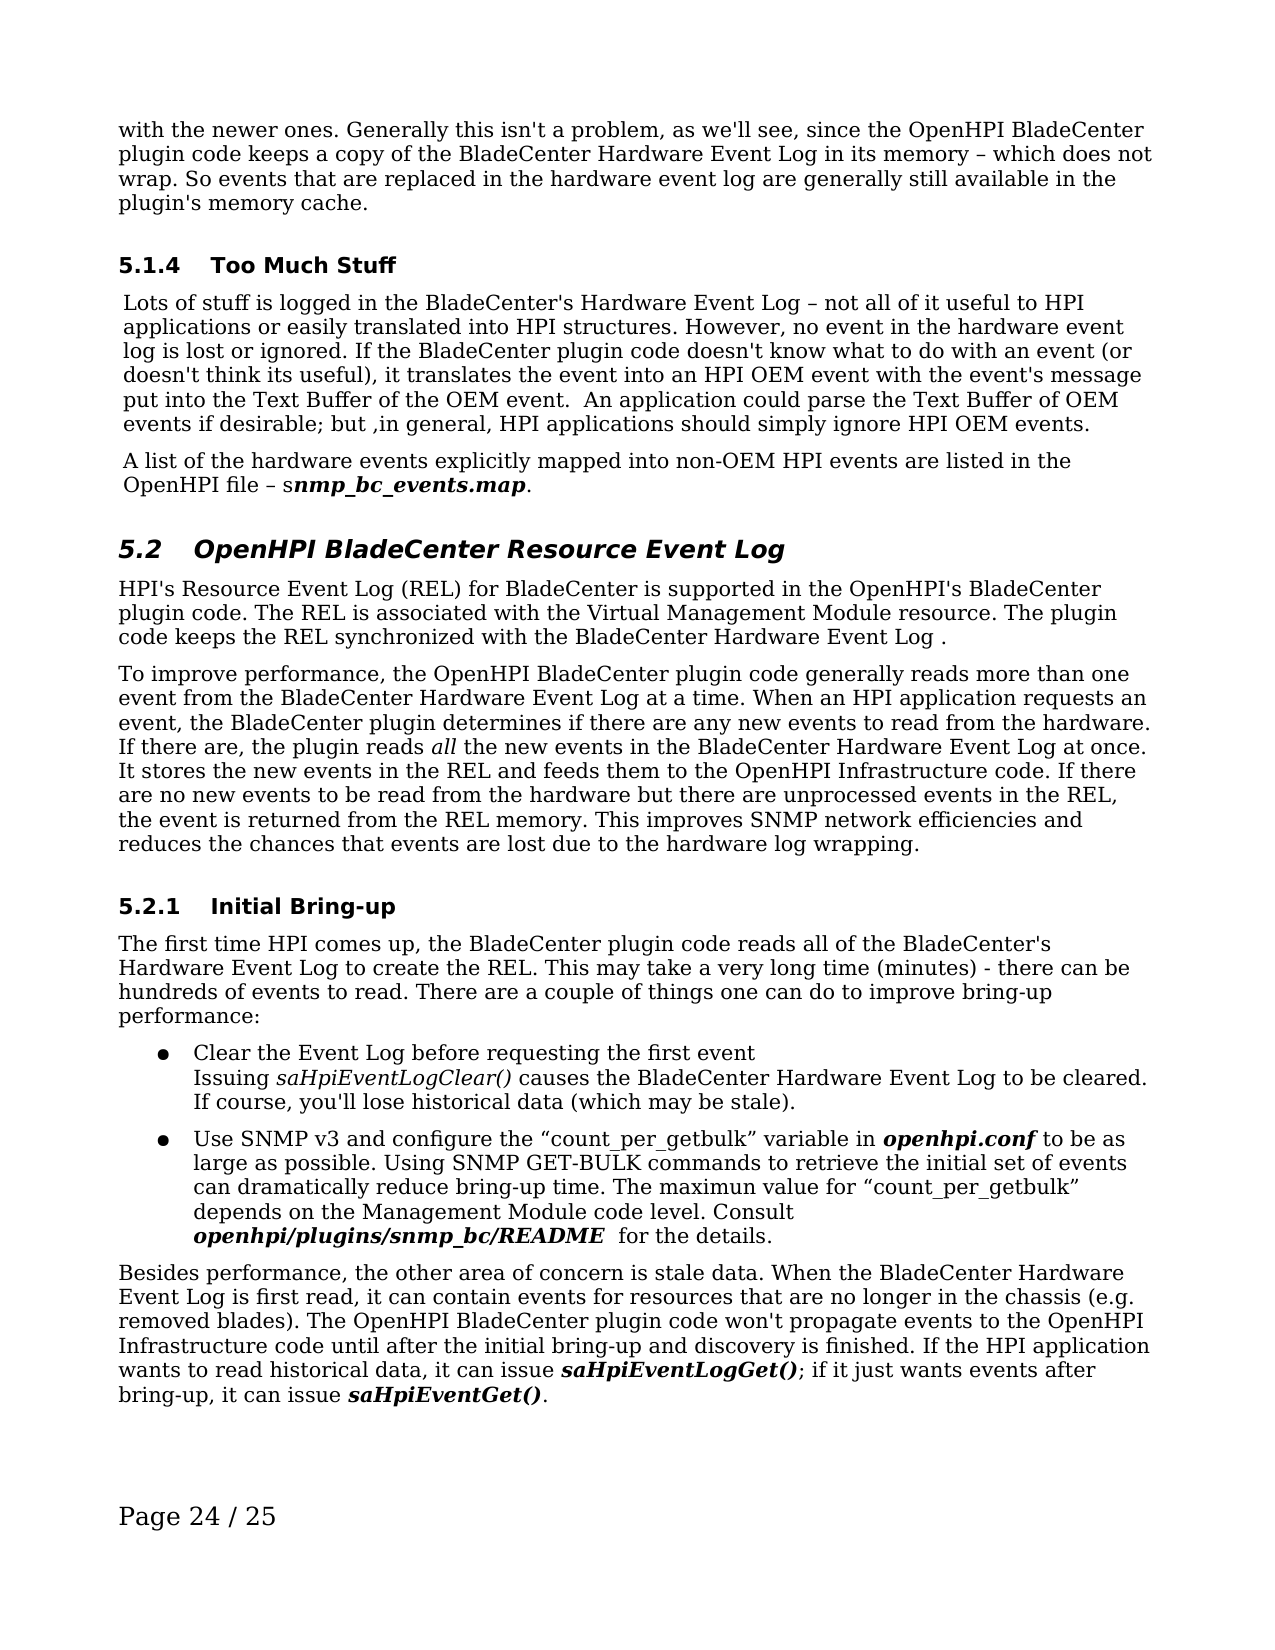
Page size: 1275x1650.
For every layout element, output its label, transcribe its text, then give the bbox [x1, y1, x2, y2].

text The first time HPI comes up, the BladeCenter plugin code reads all of the BladeCenter's Hardware Event Log to create the REL. This may take a very long time (minutes) - there can be hundreds of events to read. There are a couple of things one can do to improve bring-up performance: [118, 932, 1157, 1029]
list Clear the Event Log before requesting the first event Issuing saHpiEventLogClear() causes the BladeCenter Hardware Event Log to be cleared. If course, you'll lose historical data (which may be stale). [156, 1041, 1157, 1114]
list Use SNMP v3 and configure the “count_per_getbulk” variable in openhpi.conf to be as large as possible. Using SNMP GET-BULK commands to retrieve the initial set of events can dramatically reduce bring-up time. The maximun value for “count_per_getbulk” depends on the Management Module code level. Consult openhpi/plugins/snmp_bc/README for the details. [156, 1127, 1157, 1248]
text Besides performance, the other area of concern is stale data. When the BladeCenter Hardware Event Log is first read, it can contain events for resources that are no longer in the chassis (e.g. removed blades). The OpenHPI BladeCenter plugin code won't propagate events to the OpenHPI Infrastructure code until after the initial bring-up and discovery is finished. If the HPI application wants to read historical data, it can issue saHpiEventLogGet(); if it just wants events after bring-up, it can issue saHpiEventGet(). [118, 1261, 1157, 1407]
text with the newer ones. Generally this isn't a problem, as we'll see, since the OpenHPI BladeCenter plugin code keeps a copy of the BladeCenter Hardware Event Log in its memory – which does not wrap. So events that are replaced in the hardware event log are generally still available in the plugin's memory cache. [118, 118, 1157, 215]
text Lots of stuff is logged in the BladeCenter's Hardware Event Log – not all of it useful to HPI applications or easily translated into HPI structures. However, no event in the hardware event log is lost or ignored. If the BladeCenter plugin code doesn't know what to do with an event (or doesn't think its useful), it translates the event into an HPI OEM event with the event's message put into the Text Buffer of the OEM event. An application could parse the Text Buffer of OEM events if desirable; but ,in general, HPI applications should simply ignore HPI OEM events. [123, 291, 1157, 436]
subtitle Too Much Stuff [118, 253, 1157, 278]
subtitle Initial Bring-up [118, 894, 1157, 919]
text A list of the hardware events explicitly mapped into non-OEM HPI events are listed in the OpenHPI file – snmp_bc_events.map. [123, 449, 1157, 498]
subtitle OpenHPI BladeCenter Resource Event Log [118, 535, 1157, 564]
text HPI's Resource Event Log (REL) for BladeCenter is supported in the OpenHPI's BladeCenter plugin code. The REL is associated with the Virtual Management Module resource. The plugin code keeps the REL synchronized with the BladeCenter Hardware Event Log . [118, 577, 1157, 649]
text To improve performance, the OpenHPI BladeCenter plugin code generally reads more than one event from the BladeCenter Hardware Event Log at a time. When an HPI application requests an event, the BladeCenter plugin determines if there are any new events to read from the hardware. If there are, the plugin reads all the new events in the BladeCenter Hardware Event Log at once. It stores the new events in the REL and feeds them to the OpenHPI Infrastructure code. If there are no new events to be read from the hardware but there are unprocessed events in the REL, the event is returned from the REL memory. This improves SNMP network efficiencies and reduces the chances that events are lost due to the hardware log wrapping. [118, 662, 1157, 856]
